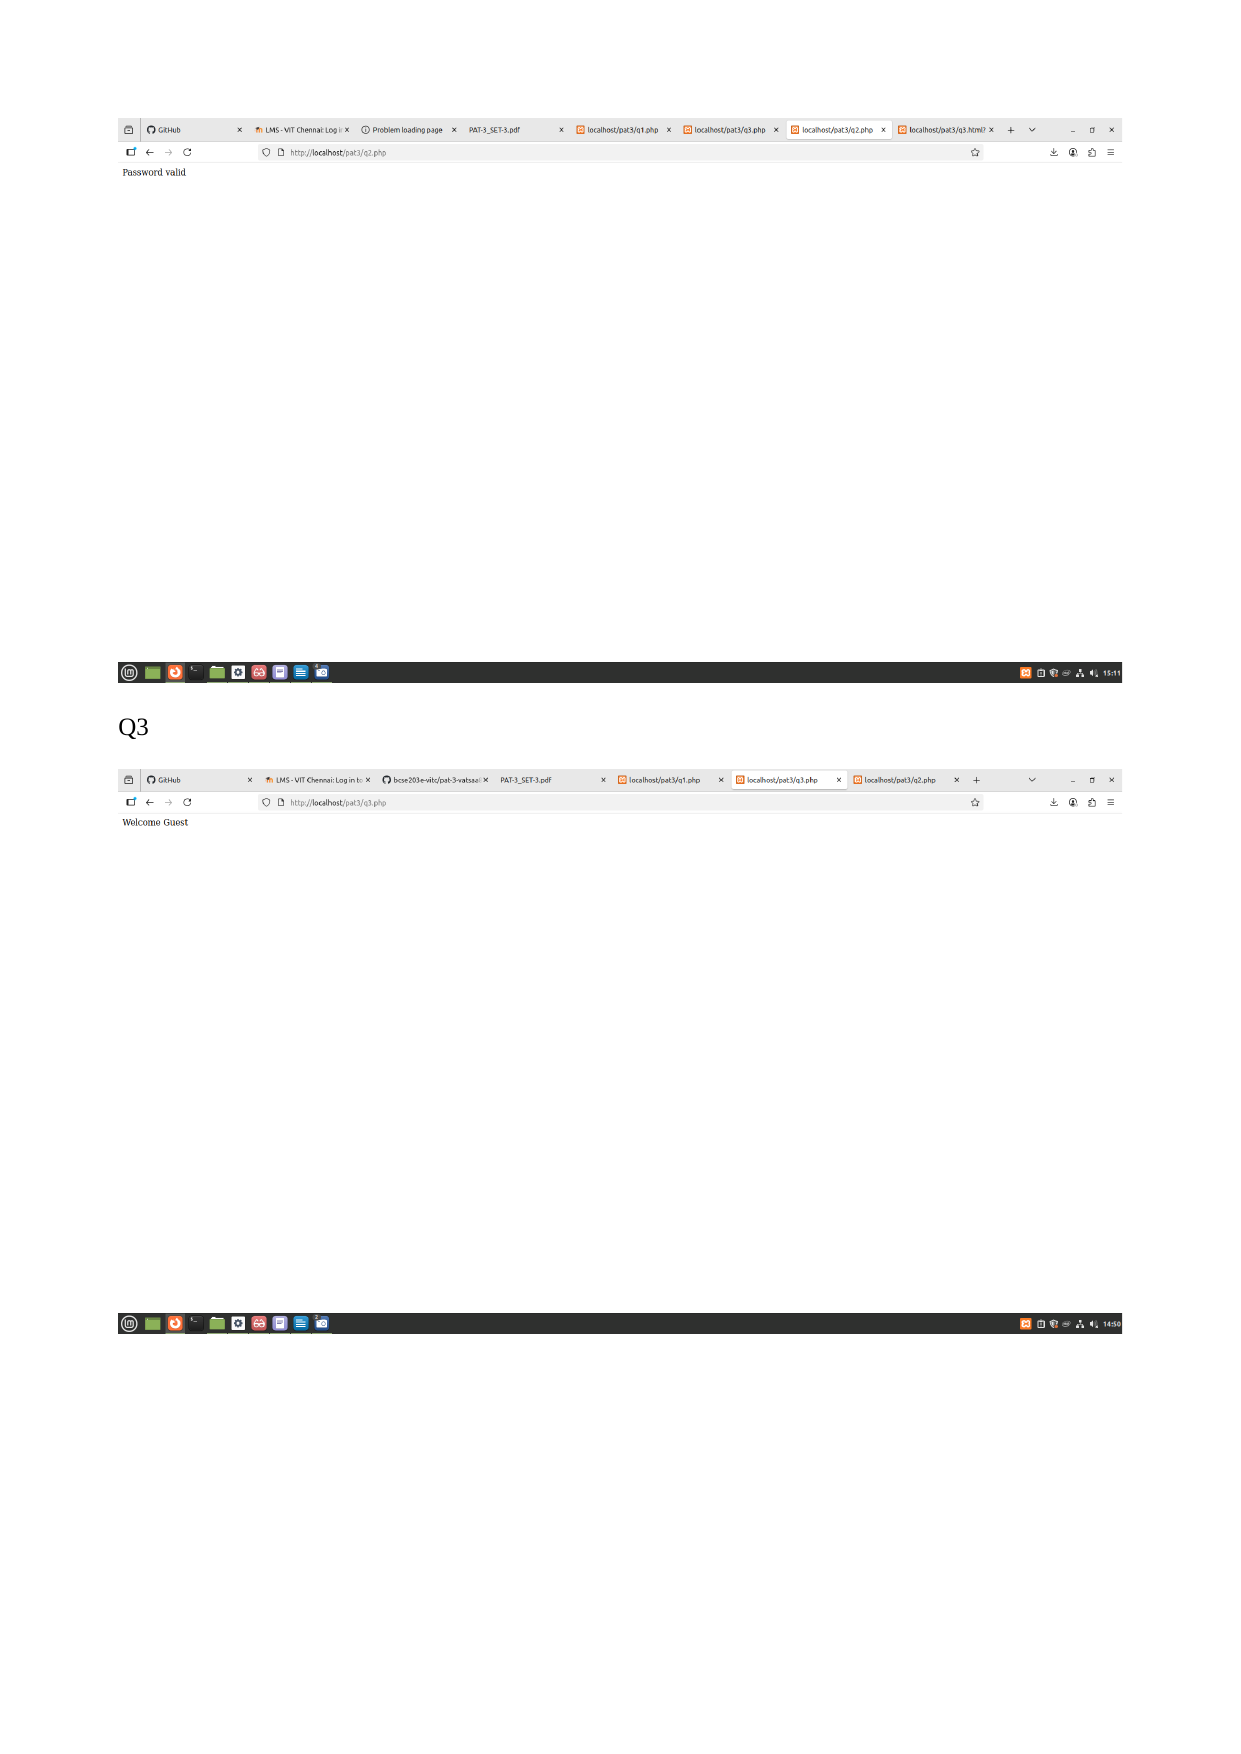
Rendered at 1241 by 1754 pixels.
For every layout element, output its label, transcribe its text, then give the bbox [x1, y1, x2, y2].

text Q3 [118, 712, 1122, 740]
picture [118, 118, 1123, 683]
picture [118, 769, 1123, 1334]
